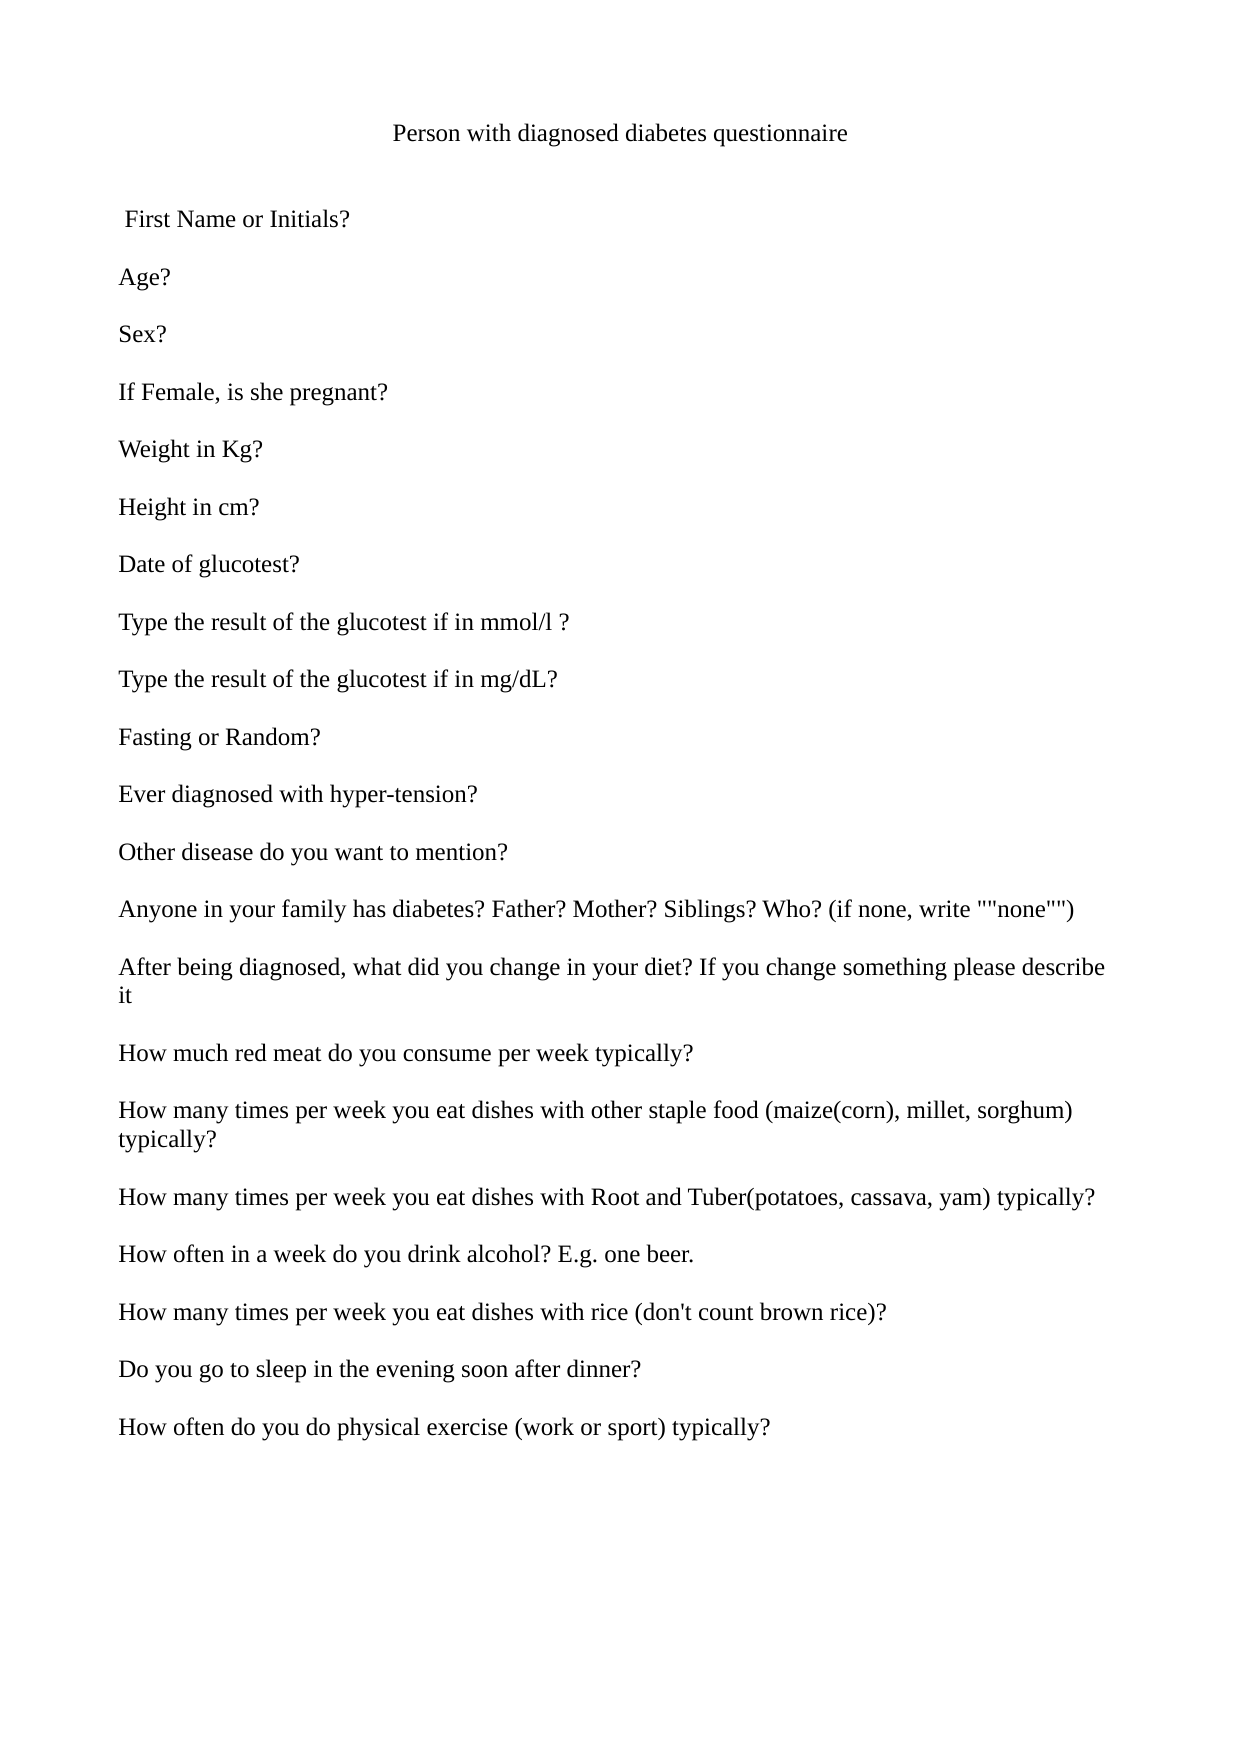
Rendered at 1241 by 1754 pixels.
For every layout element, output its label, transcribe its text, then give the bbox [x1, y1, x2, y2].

text Weight in Kg? [118, 434, 1122, 463]
text If Female, is she pregnant? [118, 377, 1122, 406]
text How many times per week you eat dishes with rice (don't count brown rice)? [118, 1297, 1122, 1354]
text Ever diagnosed with hyper-tension? [118, 779, 1122, 837]
text Fasting or Random? [118, 722, 1122, 751]
text How often do you do physical exercise (work or sport) typically? [118, 1412, 1122, 1441]
text Person with diagnosed diabetes questionnaire [118, 118, 1122, 147]
text After being diagnosed, what did you change in your diet? If you change something please describe it [118, 952, 1122, 1009]
text How many times per week you eat dishes with Root and Tuber(potatoes, cassava, yam) typically? [118, 1182, 1122, 1239]
text How many times per week you eat dishes with other staple food (maize(corn), millet, sorghum) typically? [118, 1096, 1122, 1153]
text Type the result of the glucotest if in mg/dL? [118, 664, 1122, 693]
text How much red meat do you consume per week typically? [118, 1038, 1122, 1067]
text Height in cm? [118, 492, 1122, 521]
text First Name or Initials? [118, 204, 1122, 262]
text How often in a week do you drink alcohol? E.g. one beer. [118, 1239, 1122, 1268]
text Do you go to sleep in the evening soon after dinner? [118, 1354, 1122, 1383]
text Date of glucotest? [118, 549, 1122, 578]
text Age? [118, 262, 1122, 291]
text Other disease do you want to mention? [118, 837, 1122, 866]
text Type the result of the glucotest if in mmol/l ? [118, 607, 1122, 636]
text Anyone in your family has diabetes? Father? Mother? Siblings? Who? (if none, write ""none"") [118, 894, 1122, 923]
text Sex? [118, 319, 1122, 348]
